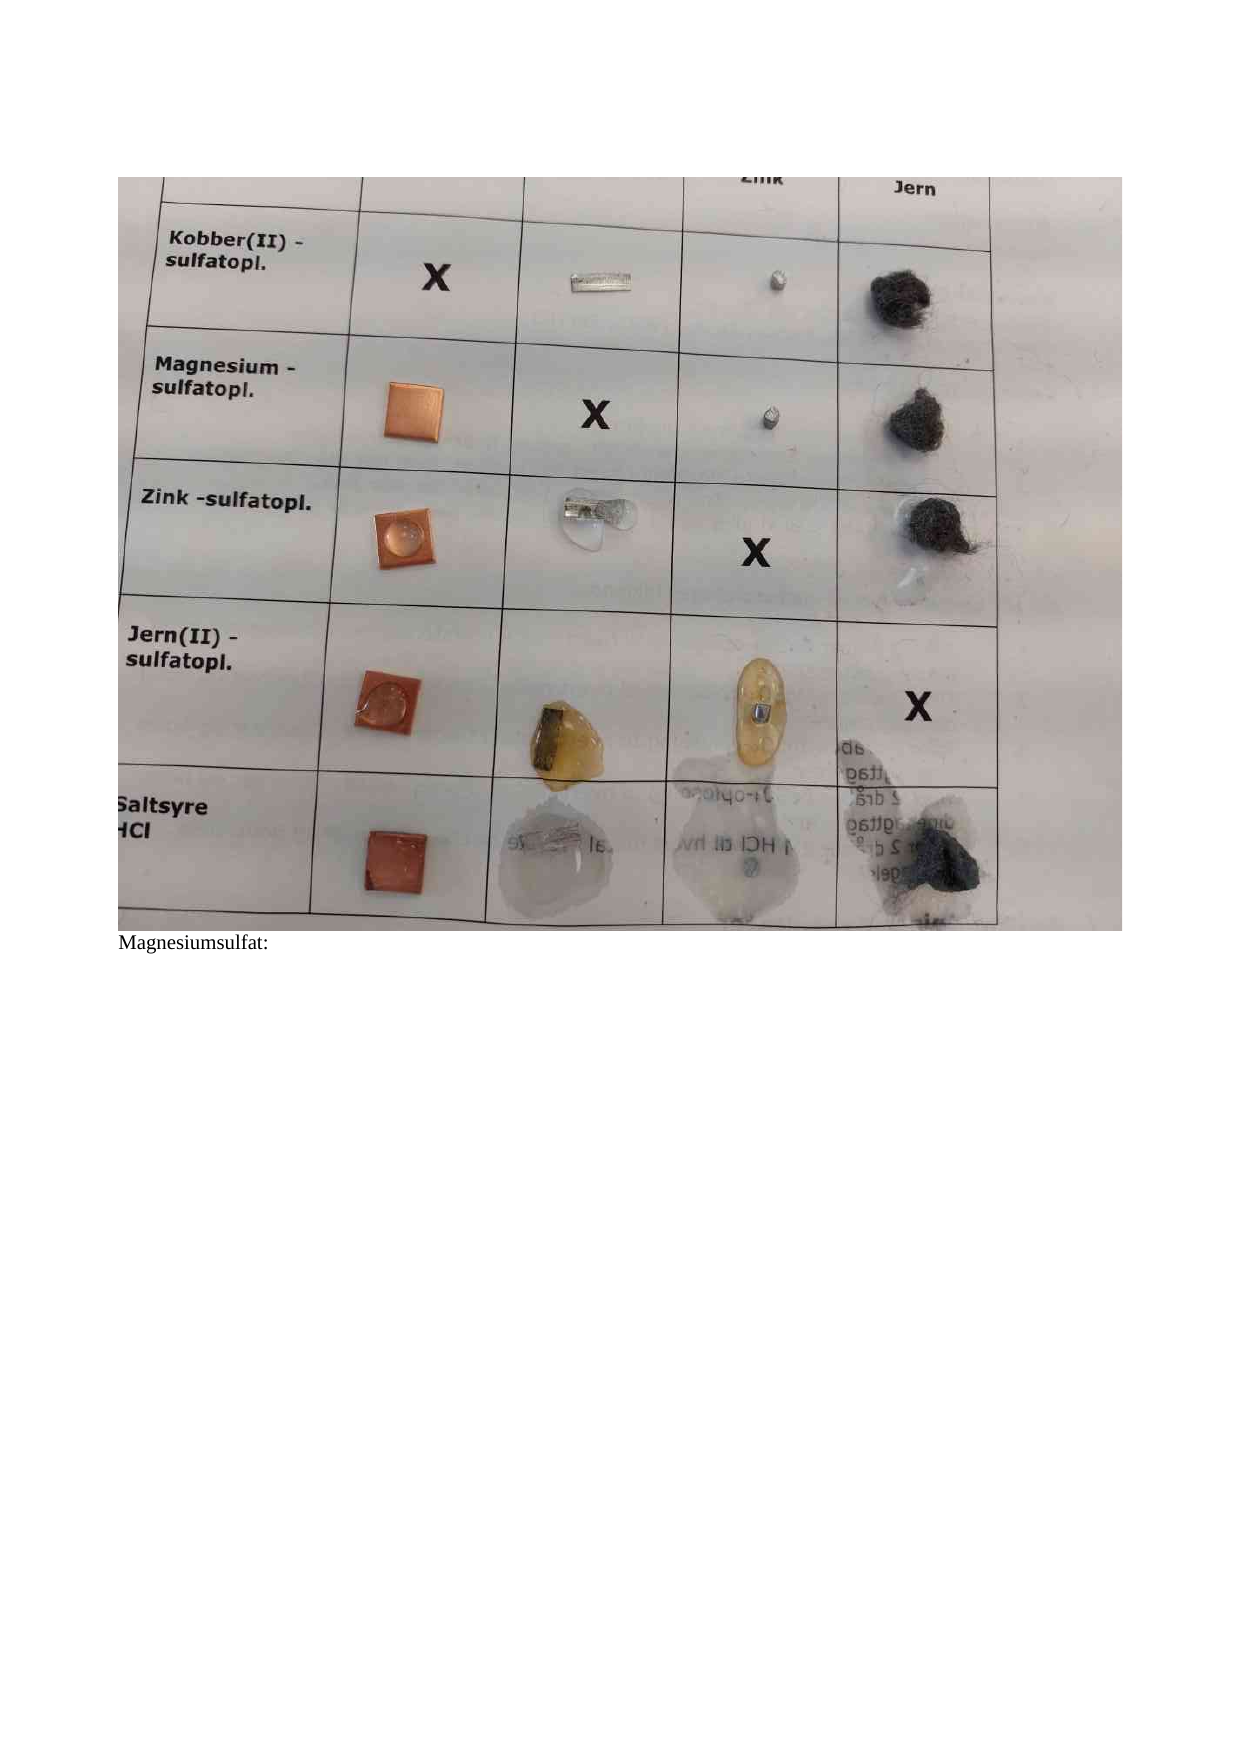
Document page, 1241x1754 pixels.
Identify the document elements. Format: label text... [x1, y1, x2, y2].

text Magnesiumsulfat: [118, 931, 1122, 954]
picture [118, 177, 1123, 931]
